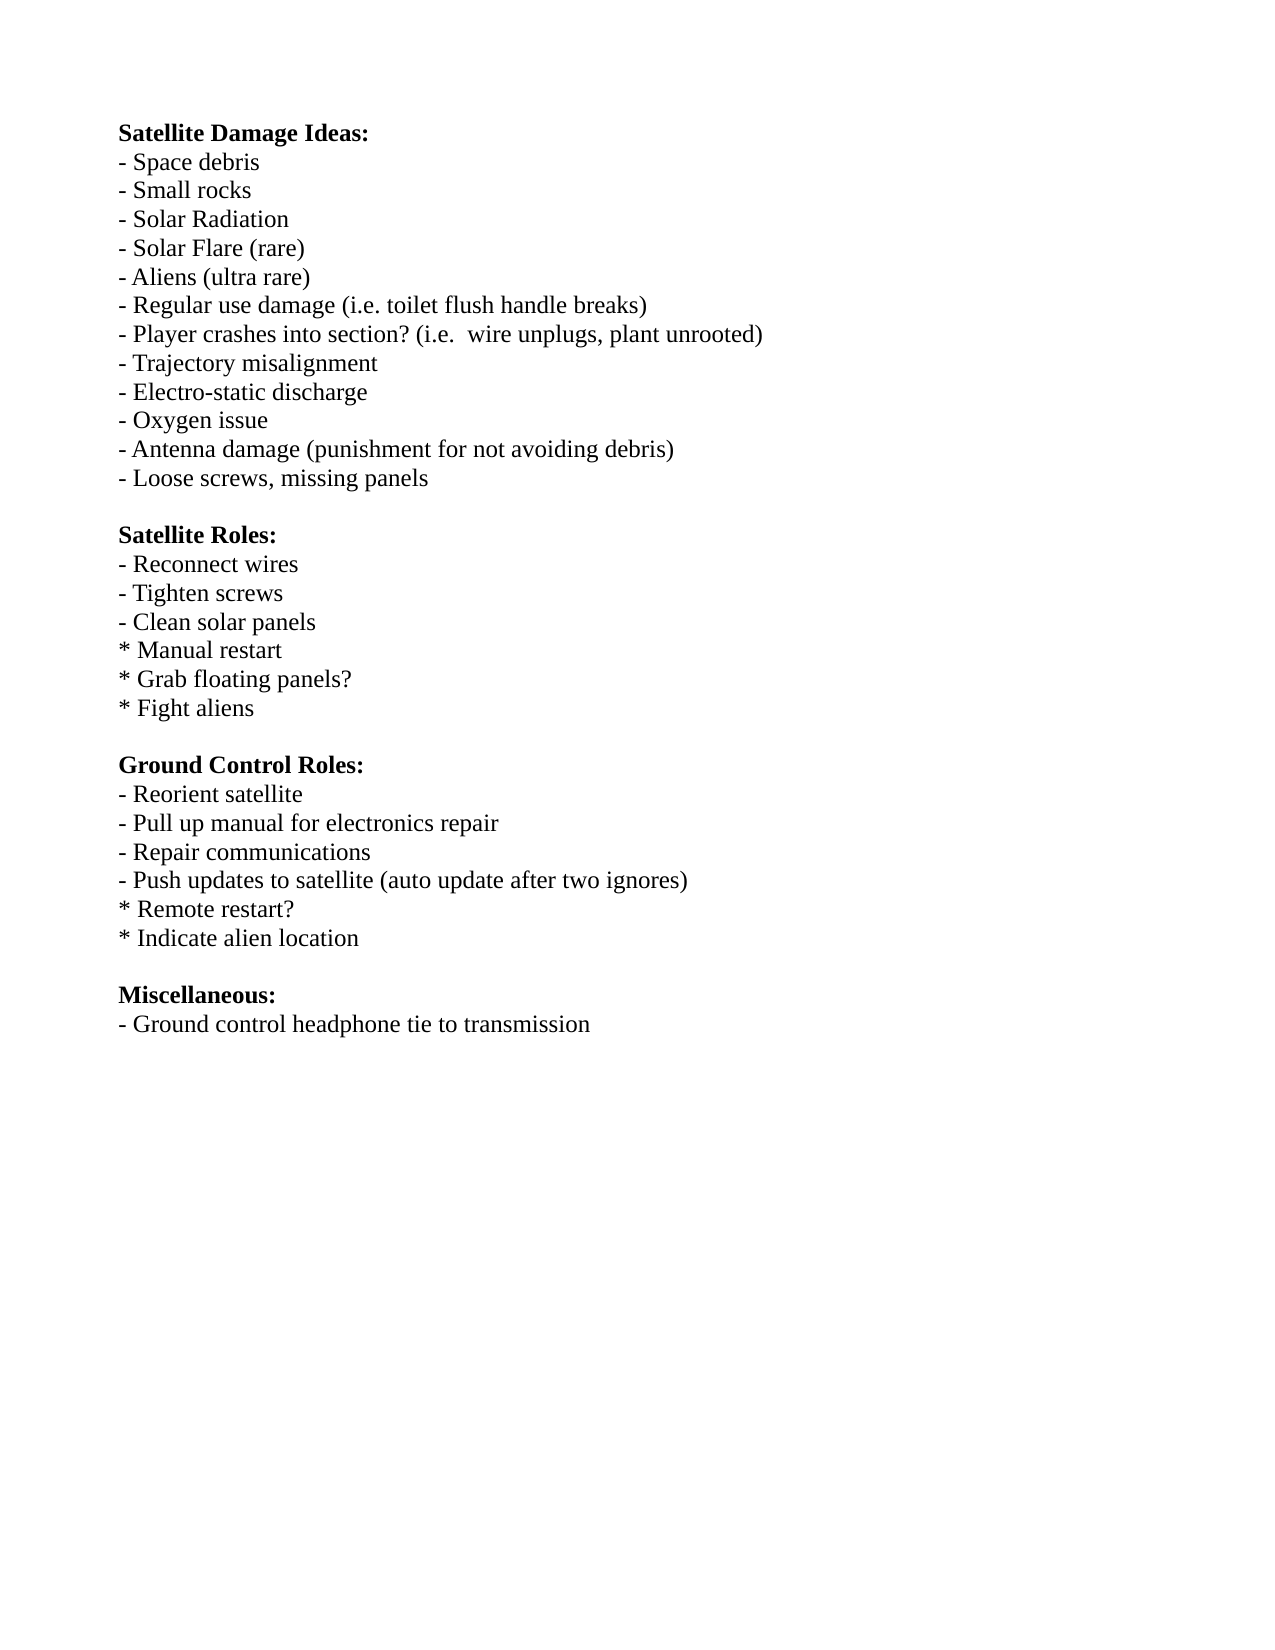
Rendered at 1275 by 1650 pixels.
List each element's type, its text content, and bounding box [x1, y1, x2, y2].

text - Reconnect wires [118, 549, 1157, 578]
text - Electro-static discharge [118, 377, 1157, 406]
text - Trajectory misalignment [118, 348, 1157, 377]
text * Grab floating panels? [118, 664, 1157, 693]
text - Player crashes into section? (i.e. wire unplugs, plant unrooted) [118, 319, 1157, 348]
text - Solar Radiation [118, 204, 1157, 233]
text * Remote restart? [118, 894, 1157, 923]
text * Manual restart [118, 636, 1157, 664]
text - Clean solar panels [118, 607, 1157, 636]
text - Reorient satellite [118, 779, 1157, 808]
text Miscellaneous: [118, 981, 1157, 1009]
text - Push updates to satellite (auto update after two ignores) [118, 866, 1157, 894]
text - Antenna damage (punishment for not avoiding debris) [118, 434, 1157, 463]
text * Fight aliens [118, 693, 1157, 722]
text Satellite Roles: [118, 521, 1157, 549]
text * Indicate alien location [118, 923, 1157, 952]
text - Ground control headphone tie to transmission [118, 1009, 1157, 1038]
text - Pull up manual for electronics repair [118, 808, 1157, 837]
text - Small rocks [118, 176, 1157, 204]
text Ground Control Roles: [118, 751, 1157, 779]
text Satellite Damage Ideas: [118, 118, 1157, 147]
text - Repair communications [118, 837, 1157, 866]
text - Loose screws, missing panels [118, 463, 1157, 492]
text - Tighten screws [118, 578, 1157, 607]
text - Solar Flare (rare) [118, 233, 1157, 262]
text - Aliens (ultra rare) [118, 262, 1157, 291]
text - Space debris [118, 147, 1157, 176]
text - Oxygen issue [118, 406, 1157, 434]
text - Regular use damage (i.e. toilet flush handle breaks) [118, 291, 1157, 319]
